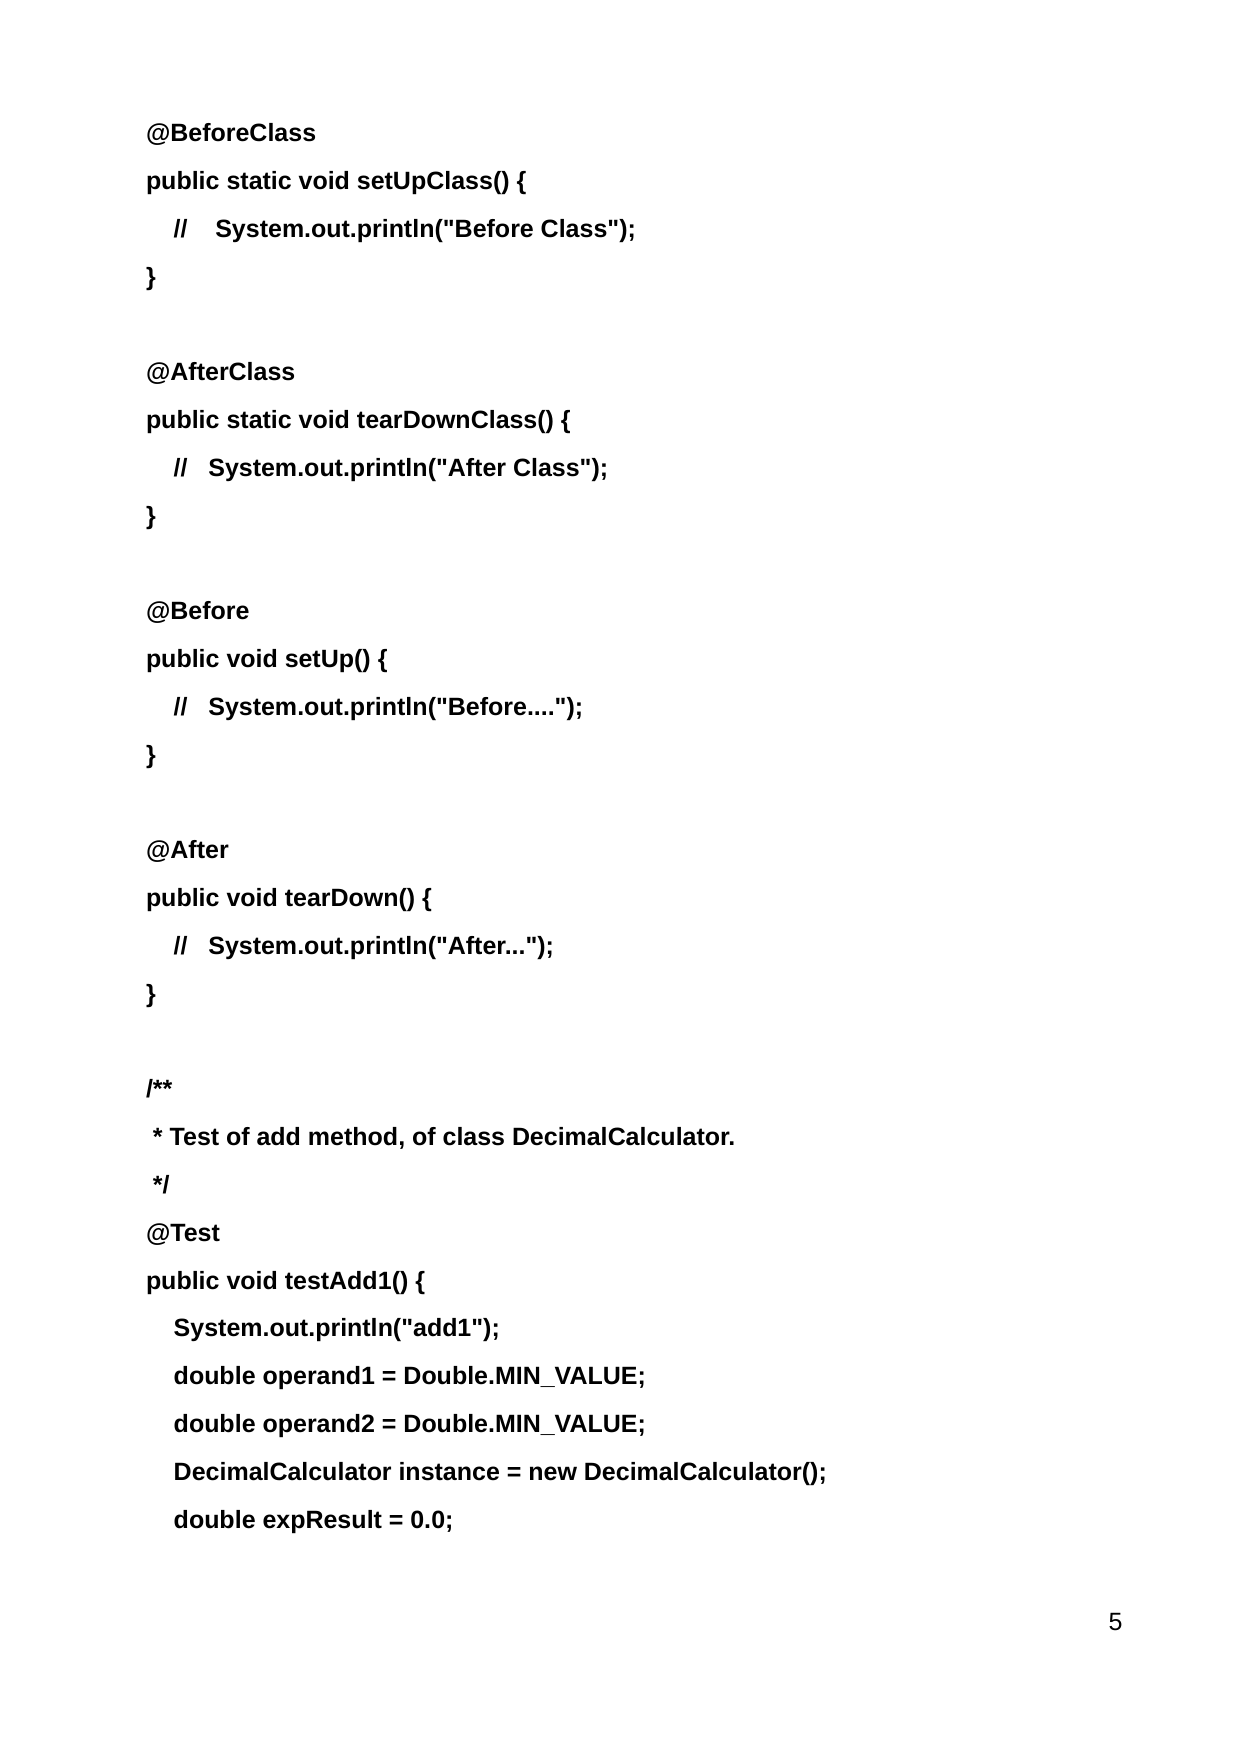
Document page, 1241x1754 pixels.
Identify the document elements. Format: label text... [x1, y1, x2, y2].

text public void tearDown() { [118, 883, 1122, 912]
text } [118, 501, 1122, 529]
text /** [118, 1074, 1122, 1103]
text // System.out.println("After..."); [118, 931, 1122, 960]
text @Before [118, 596, 1122, 625]
text public void testAdd1() { [118, 1266, 1122, 1294]
text public static void setUpClass() { [118, 166, 1122, 195]
text } [118, 740, 1122, 768]
text DecimalCalculator instance = new DecimalCalculator(); [118, 1457, 1122, 1486]
text public void setUp() { [118, 644, 1122, 673]
text // System.out.println("Before Class"); [118, 214, 1122, 242]
text @AfterClass [118, 357, 1122, 386]
text // System.out.println("Before...."); [118, 692, 1122, 721]
text System.out.println("add1"); [118, 1313, 1122, 1342]
text * Test of add method, of class DecimalCalculator. [118, 1122, 1122, 1151]
text double operand1 = Double.MIN_VALUE; [118, 1361, 1122, 1390]
text double operand2 = Double.MIN_VALUE; [118, 1409, 1122, 1438]
text @BeforeClass [118, 118, 1122, 147]
text // System.out.println("After Class"); [118, 453, 1122, 482]
text } [118, 979, 1122, 1007]
text */ [118, 1170, 1122, 1199]
text public static void tearDownClass() { [118, 405, 1122, 434]
text double expResult = 0.0; [118, 1505, 1122, 1533]
text @Test [118, 1218, 1122, 1247]
text @After [118, 835, 1122, 864]
text } [118, 262, 1122, 290]
